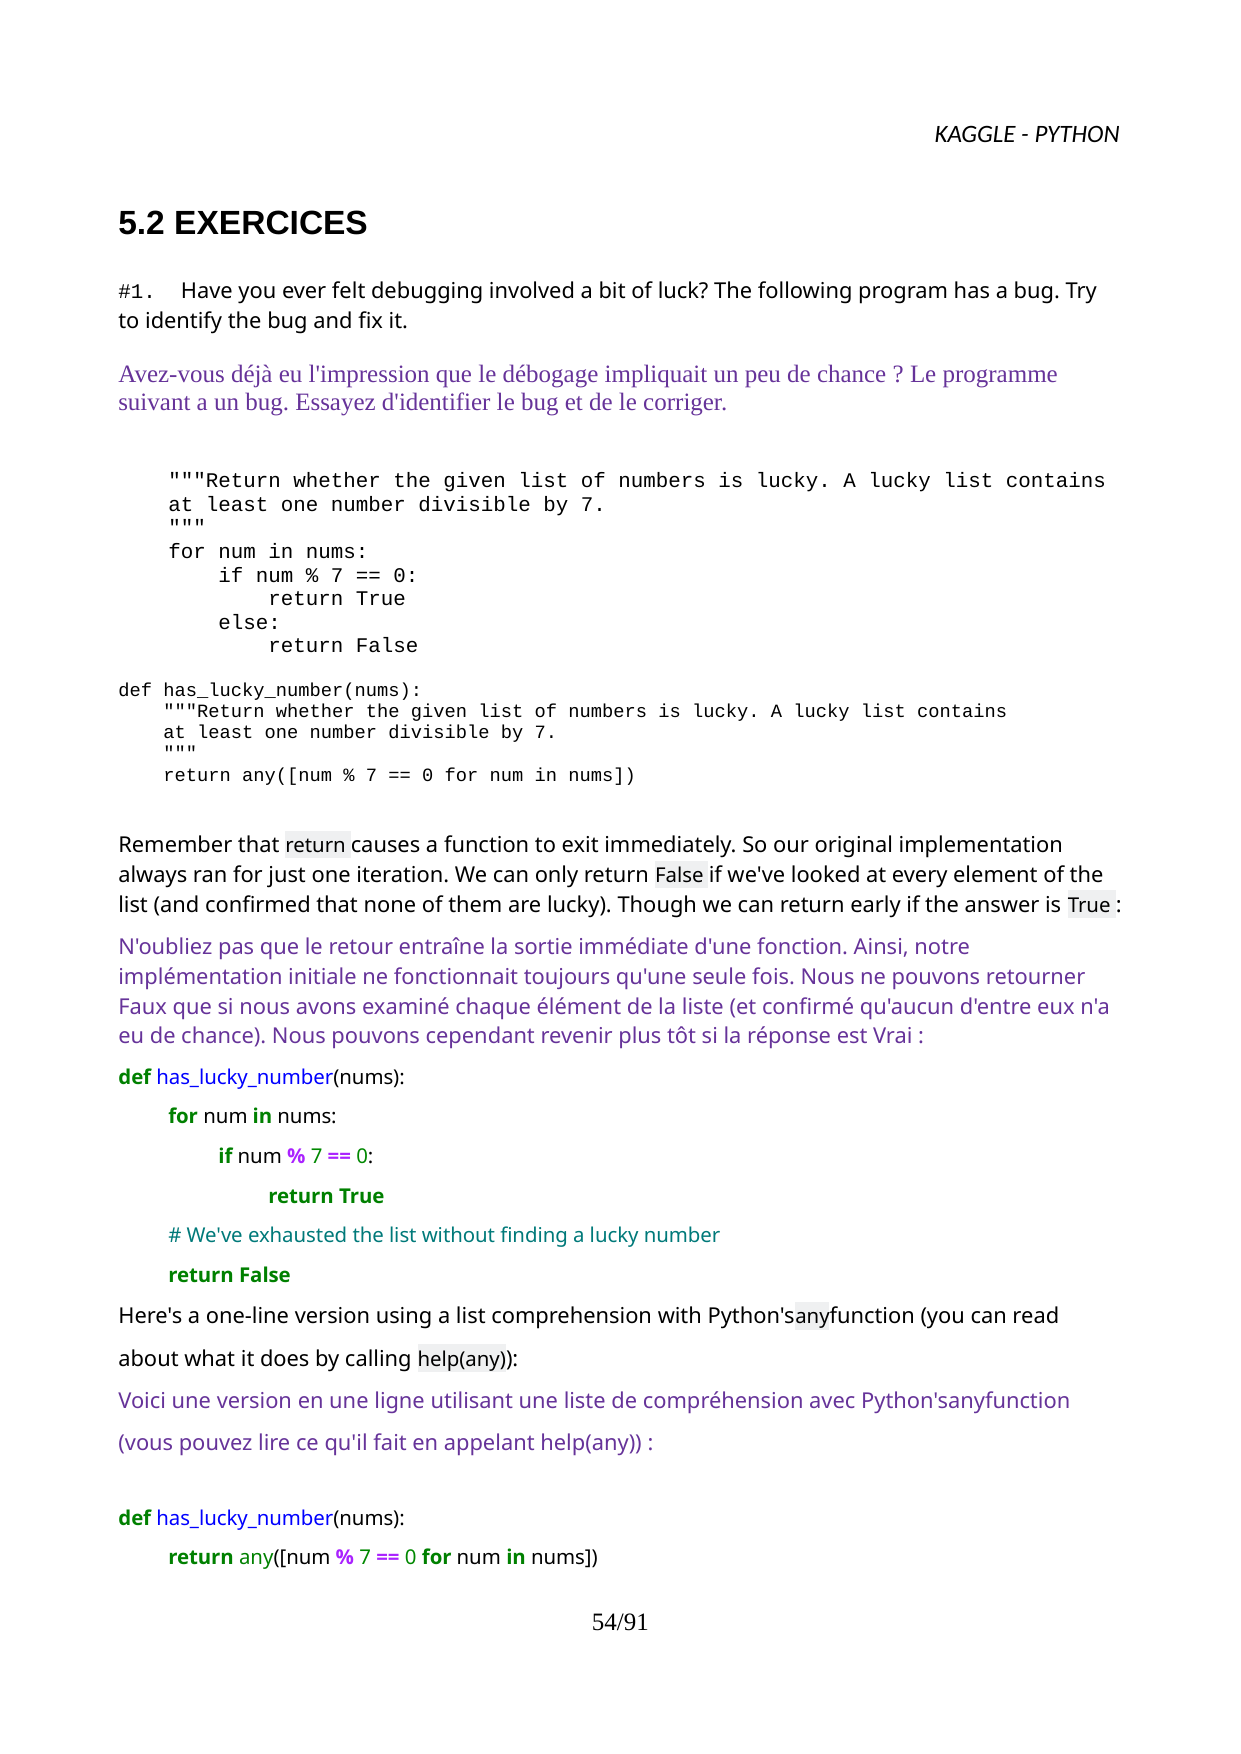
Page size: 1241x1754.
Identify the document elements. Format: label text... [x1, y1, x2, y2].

text Remember that return causes a function to exit immediately. So our original implementation always ran for just one iteration. We can only return False if we've looked at every element of the list (and confirmed that none of them are lucky). Though we can return early if the answer is True : [118, 829, 1122, 918]
text return True [118, 1181, 1122, 1209]
text at least one number divisible by 7. [118, 494, 1122, 517]
text for num in nums: [118, 1102, 1122, 1130]
text def has_lucky_number(nums): [118, 680, 1122, 702]
text def has_lucky_number(nums): [118, 1503, 1122, 1531]
text """ [118, 744, 1122, 765]
text return False [118, 1261, 1122, 1289]
text """ [118, 517, 1122, 541]
text Avez-vous déjà eu l'impression que le débogage impliquait un peu de chance ? Le programme suivant a un bug. Essayez d'identifier le bug et de le corriger. [118, 359, 1122, 416]
text return any([num % 7 == 0 for num in nums]) [118, 1542, 1122, 1570]
text # We've exhausted the list without finding a lucky number [118, 1221, 1122, 1249]
text return False [118, 636, 1122, 659]
text if num % 7 == 0: [118, 1142, 1122, 1170]
text """Return whether the given list of numbers is lucky. A lucky list contains [118, 470, 1122, 494]
text Here's a one-line version using a list comprehension with Python'sanyfunction (you can read about what it does by calling help(any)): [118, 1300, 1122, 1372]
text for num in nums: [118, 541, 1122, 564]
text at least one number divisible by 7. [118, 723, 1122, 744]
text N'oubliez pas que le retour entraîne la sortie immédiate d'une fonction. Ainsi, notre implémentation initiale ne fonctionnait toujours qu'une seule fois. Nous ne pouvons retourner Faux que si nous avons examiné chaque élément de la liste (et confirmé qu'aucun d'entre eux n'a eu de chance). Nous pouvons cependant revenir plus tôt si la réponse est Vrai : [118, 931, 1122, 1050]
text def has_lucky_number(nums): [118, 1063, 1122, 1090]
subtitle 5.2 EXERCICES [118, 203, 1122, 242]
text if num % 7 == 0: [118, 564, 1122, 588]
text return any([num % 7 == 0 for num in nums]) [118, 765, 1122, 787]
text #1. Have you ever felt debugging involved a bit of luck? The following program has a bug. Try to identify the bug and fix it. [118, 276, 1122, 335]
text else: [118, 612, 1122, 636]
text Voici une version en une ligne utilisant une liste de compréhension avec Python'sanyfunction (vous pouvez lire ce qu'il fait en appelant help(any)) : [118, 1385, 1122, 1457]
text return True [118, 588, 1122, 612]
text """Return whether the given list of numbers is lucky. A lucky list contains [118, 702, 1122, 723]
